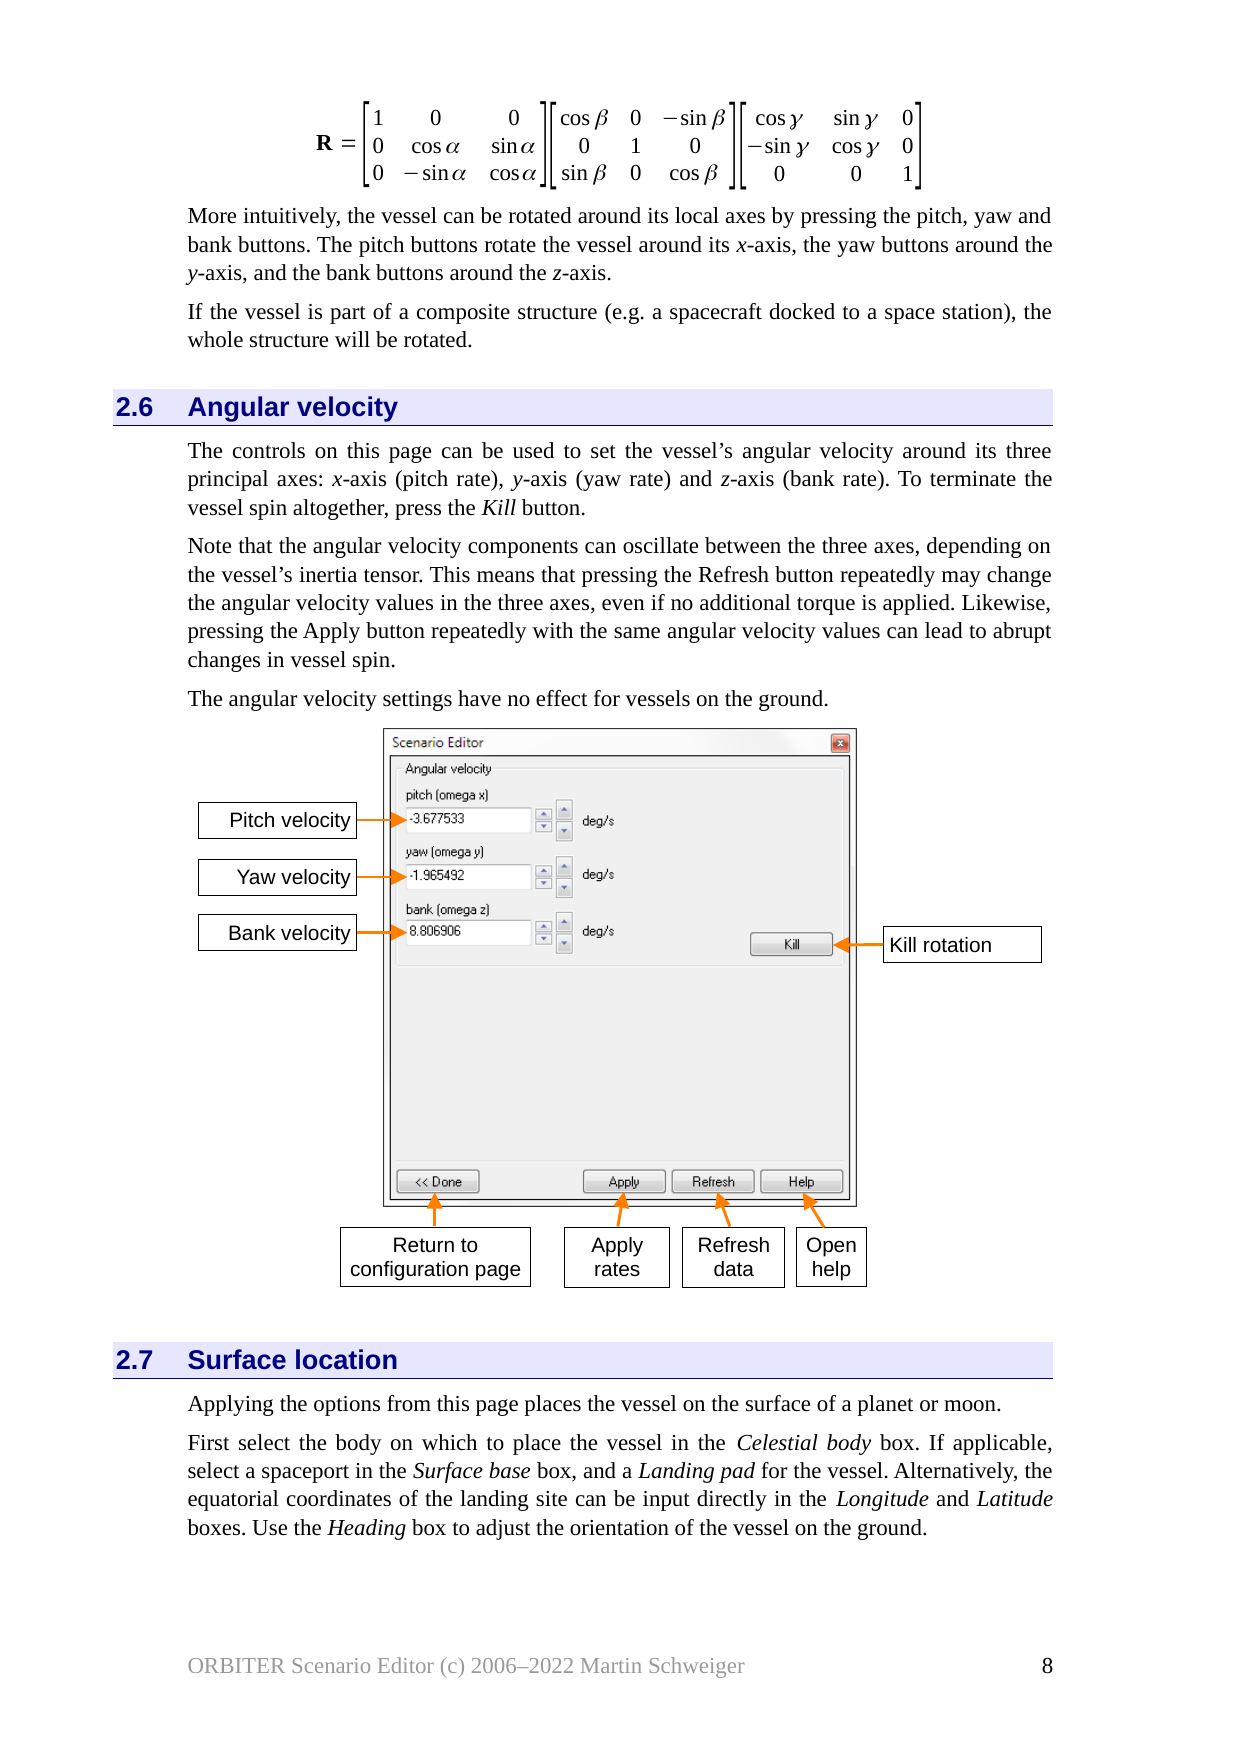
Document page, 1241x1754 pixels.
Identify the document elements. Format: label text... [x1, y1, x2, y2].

text The controls on this page can be used to set the vessel’s angular velocity around its three principal axes: x-axis (pitch rate), y-axis (yaw rate) and z-axis (bank rate). To terminate the vessel spin altogether, press the Kill button. [187, 436, 1053, 521]
text Note that the angular velocity components can oscillate between the three axes, depending on the vessel’s inertia tensor. This means that pressing the Refresh button repeatedly may change the angular velocity values in the three axes, even if no additional torque is applied. Likewise, pressing the Apply button repeatedly with the same angular velocity values can lead to abrupt changes in vessel spin. [187, 531, 1053, 673]
subtitle Angular velocity [113, 389, 1053, 425]
picture [383, 728, 857, 1207]
text First select the body on which to place the vessel in the Celestial body box. If applicable, select a spaceport in the Surface base box, and a Landing pad for the vessel. Alternatively, the equatorial coordinates of the landing site can be input directly in the Longitude and Latitude boxes. Use the Heading box to adjust the orientation of the vessel on the ground. [187, 1427, 1053, 1541]
text More intuitively, the vessel can be rotated around its local axes by pressing the pitch, yaw and bank buttons. The pitch buttons rotate the vessel around its x-axis, the yaw buttons around the y-axis, and the bank buttons around the z-axis. [187, 201, 1053, 286]
text If the vessel is part of a composite structure (e.g. a spacecraft docked to a space station), the whole structure will be rotated. [187, 297, 1053, 354]
text Applying the options from this page places the vessel on the surface of a planet or moon. [187, 1388, 1053, 1417]
text The angular velocity settings have no effect for vessels on the ground. [187, 683, 1053, 712]
subtitle Surface location [113, 1342, 1053, 1378]
